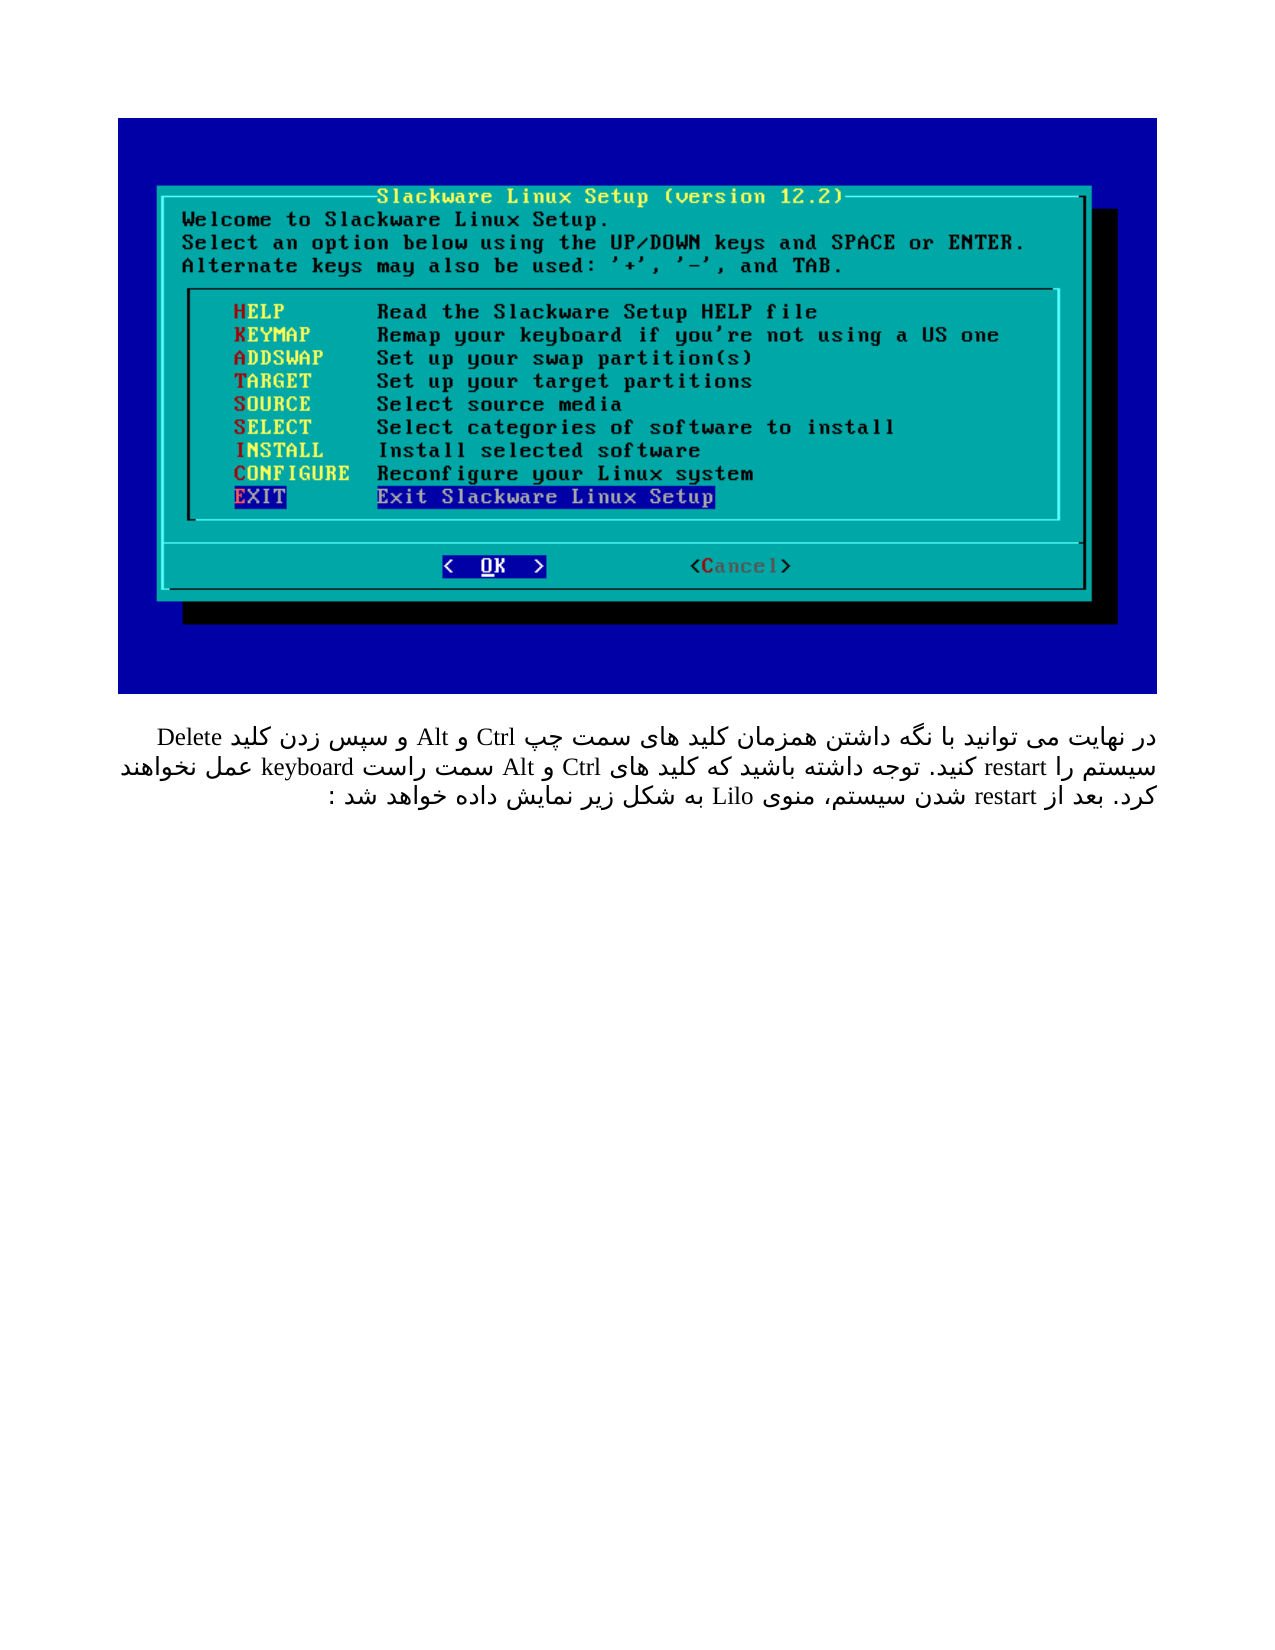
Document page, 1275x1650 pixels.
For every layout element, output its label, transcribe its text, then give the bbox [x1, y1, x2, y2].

text در نهایت می توانید با نگه داشتن همزمان کلید های سمت چپ Ctrl و Alt و سپس زدن کلید Delete سیستم را restart کنید. توجه داشته باشید که کلید های Ctrl و Alt سمت راست keyboard عمل نخواهند کرد. بعد از restart شدن سیستم، منوی Lilo به شکل زیر نمایش داده خواهد شد : [118, 722, 1157, 810]
picture [118, 118, 1157, 694]
